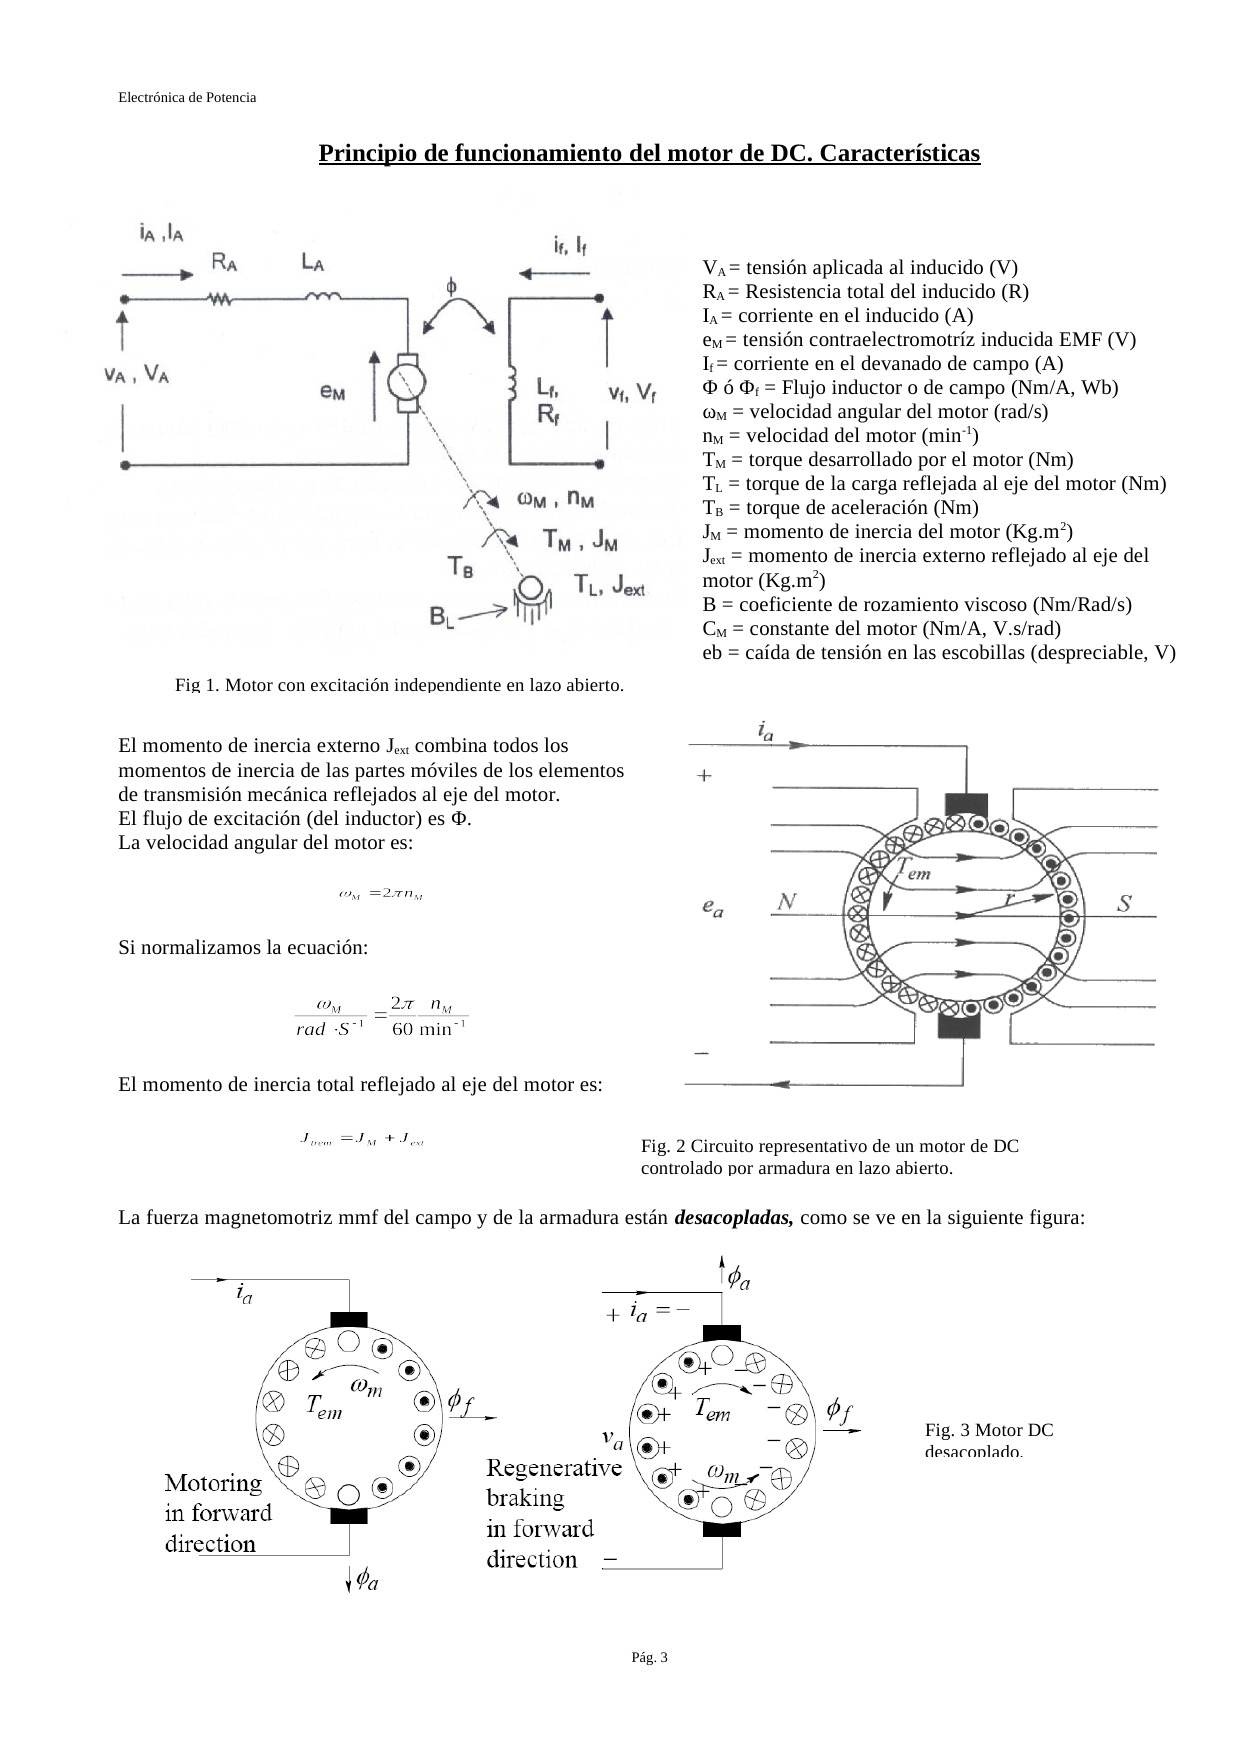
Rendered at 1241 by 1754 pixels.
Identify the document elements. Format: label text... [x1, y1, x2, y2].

text El momento de inercia externo Jext combina todos los momentos de inercia de las partes móviles de los elementos de transmisión mecánica reflejados al eje del motor. [118, 733, 664, 806]
text IA = corriente en el inducido (A) [683, 303, 1181, 327]
text Φ ó Φf = Flujo inductor o de campo (Nm/A, Wb) [683, 375, 1181, 399]
text nM = velocidad del motor (min-1) [683, 423, 1181, 447]
text RA = Resistencia total del inducido (R) [683, 279, 1181, 303]
text TM = torque desarrollado por el motor (Nm) [683, 447, 1181, 471]
text VA = tensión aplicada al inducido (V) [683, 254, 1181, 279]
text eb = caída de tensión en las escobillas (despreciable, V) [118, 639, 1181, 664]
text La velocidad angular del motor es: [118, 829, 664, 854]
text If = corriente en el devanado de campo (A) [683, 351, 1181, 375]
text El flujo de excitación (del inductor) es Φ. [118, 806, 664, 829]
picture [47, 186, 682, 650]
text El momento de inercia total reflejado al eje del motor es: [118, 1071, 664, 1096]
text Fig. 2 Circuito representativo de un motor de DC controlado por armadura en lazo abierto. [641, 1134, 1095, 1176]
text CM = constante del motor (Nm/A, V.s/rad) [683, 616, 1181, 639]
text Jext = momento de inercia externo reflejado al eje del motor (Kg.m2) [683, 543, 1181, 591]
text Principio de funcionamiento del motor de DC. Características [118, 138, 1181, 167]
text La fuerza magnetomotriz mmf del campo y de la armadura están desacopladas, como se ve en la siguiente figura: [118, 1205, 1181, 1229]
text eM = tensión contraelectromotríz inducida EMF (V) [683, 327, 1181, 351]
text JM = momento de inercia del motor (Kg.m2) [683, 519, 1181, 543]
text Si normalizamos la ecuación: [118, 935, 664, 959]
text Fig. 3 Motor DC desacoplado. [925, 1418, 1136, 1456]
text ωM = velocidad angular del motor (rad/s) [683, 399, 1181, 423]
text TL = torque de la carga reflejada al eje del motor (Nm) [683, 471, 1181, 495]
text B = coeficiente de rozamiento viscoso (Nm/Rad/s) [683, 591, 1181, 616]
text TB = torque de aceleración (Nm) [683, 495, 1181, 519]
text Fig 1. Motor con excitación independiente en lazo abierto. [175, 673, 629, 692]
